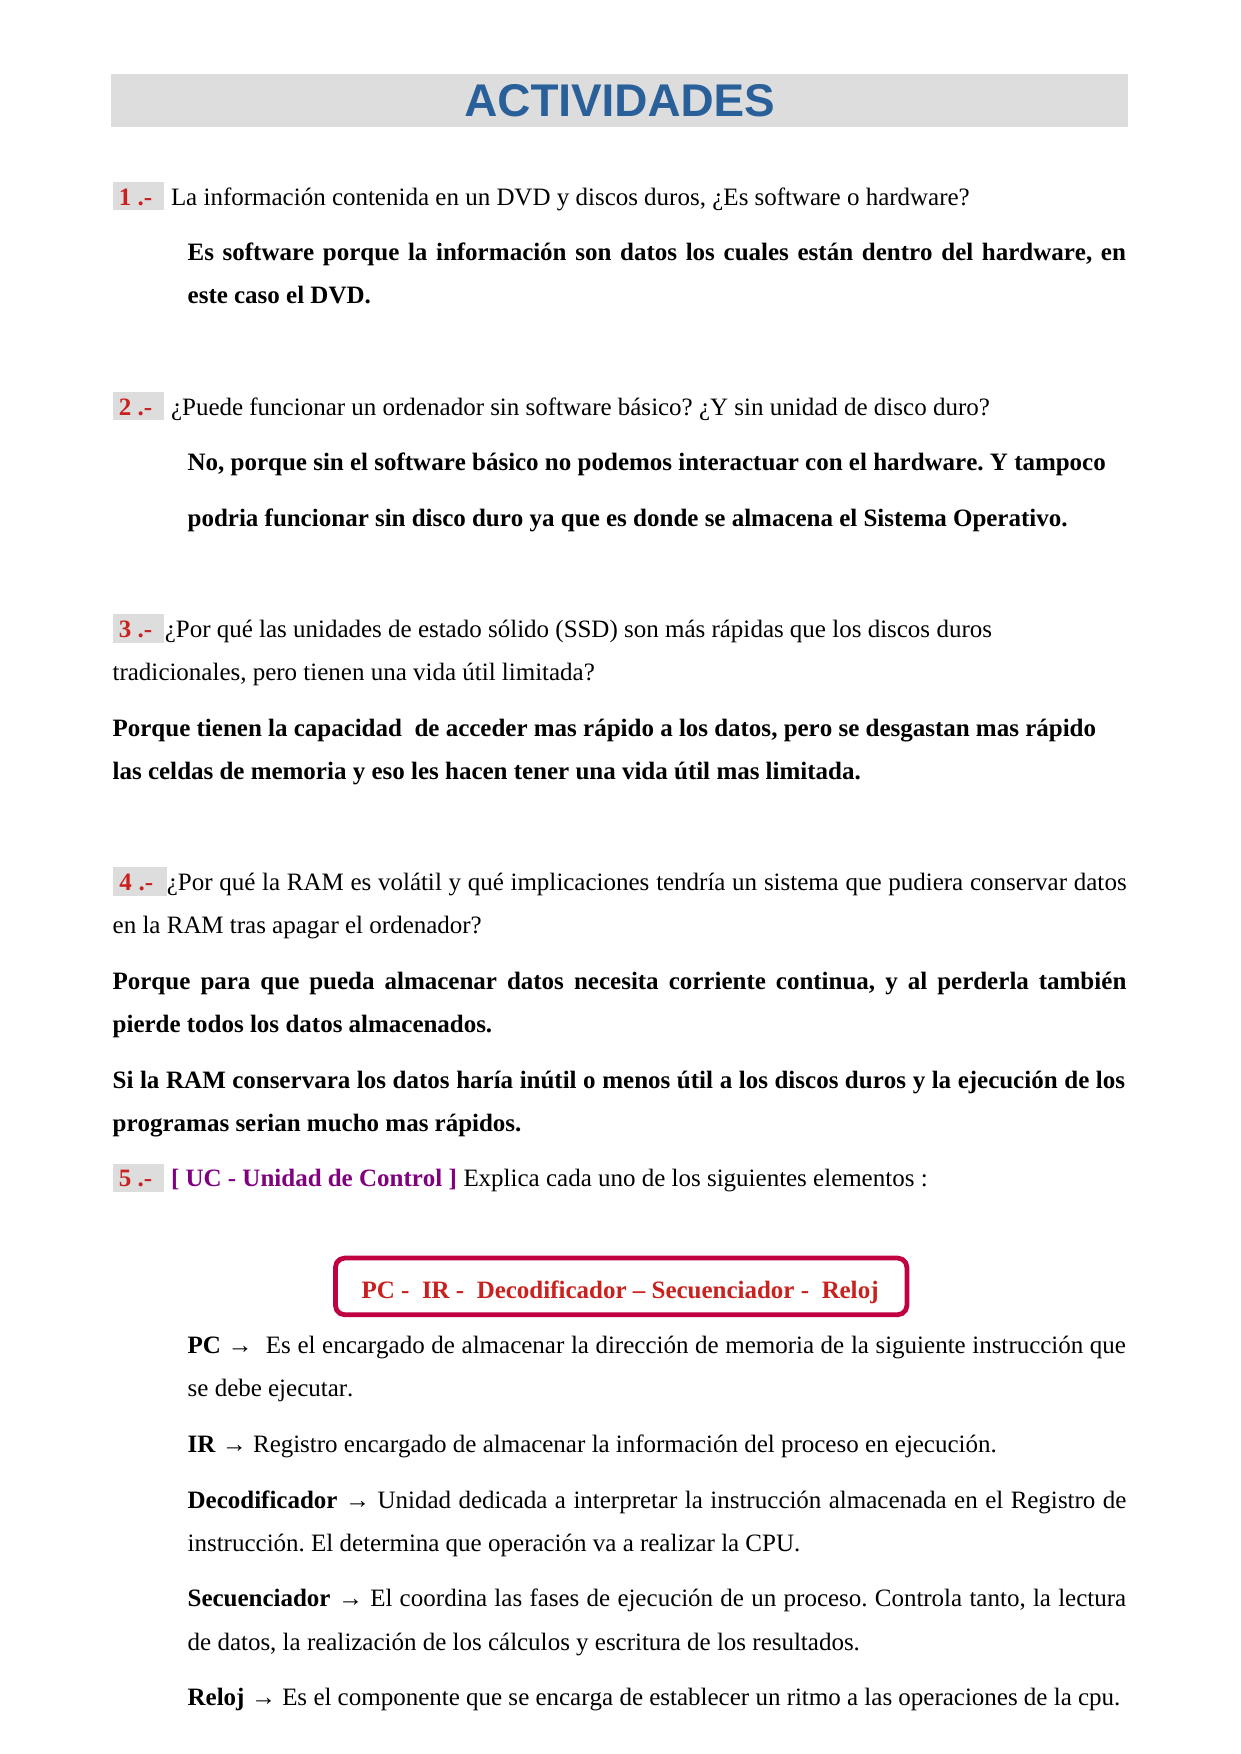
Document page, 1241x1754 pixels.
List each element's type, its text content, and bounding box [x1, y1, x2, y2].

text No, porque sin el software básico no podemos interactuar con el hardware. Y tampoco [187, 447, 1128, 476]
text podria funcionar sin disco duro ya que es donde se almacena el Sistema Operativo. [187, 503, 1128, 532]
text Secuenciador → El coordina las fases de ejecución de un proceso. Controla tanto, la lectura de datos, la realización de los cálculos y escritura de los resultados. [187, 1583, 1128, 1655]
text ACTIVIDADES [111, 74, 1128, 127]
text 2 .- ¿Puede funcionar un ordenador sin software básico? ¿Y sin unidad de disco duro? [112, 392, 1128, 420]
text IR → Registro encargado de almacenar la información del proceso en ejecución. [187, 1429, 1128, 1458]
text Decodificador → Unidad dedicada a interpretar la instrucción almacenada en el Registro de instrucción. El determina que operación va a realizar la CPU. [187, 1485, 1128, 1557]
text 5 .- [ UC - Unidad de Control ] Explica cada uno de los siguientes elementos : [112, 1163, 1128, 1192]
text 4 .- ¿Por qué la RAM es volátil y qué implicaciones tendría un sistema que pudiera conservar datos en la RAM tras apagar el ordenador? [112, 867, 1128, 939]
text Porque tienen la capacidad de acceder mas rápido a los datos, pero se desgastan mas rápido las celdas de memoria y eso les hacen tener una vida útil mas limitada. [112, 713, 1128, 785]
text [910, 1275, 1128, 1303]
text Reloj → Es el componente que se encarga de establecer un ritmo a las operaciones de la cpu. [187, 1682, 1128, 1711]
text [112, 1275, 333, 1303]
text Porque para que pueda almacenar datos necesita corriente continua, y al perderla también pierde todos los datos almacenados. [112, 966, 1128, 1038]
text PC → Es el encargado de almacenar la dirección de memoria de la siguiente instrucción que se debe ejecutar. [187, 1330, 1128, 1402]
text 1 .- La información contenida en un DVD y discos duros, ¿Es software o hardware? [112, 182, 1128, 210]
text Si la RAM conservara los datos haría inútil o menos útil a los discos duros y la ejecución de los programas serian mucho mas rápidos. [112, 1065, 1128, 1137]
text PC - IR - Decodificador – Secuenciador - Reloj [338, 1275, 904, 1303]
text 3 .- ¿Por qué las unidades de estado sólido (SSD) son más rápidas que los discos duros tradicionales, pero tienen una vida útil limitada? [112, 614, 1128, 686]
text Es software porque la información son datos los cuales están dentro del hardware, en este caso el DVD. [187, 237, 1128, 309]
